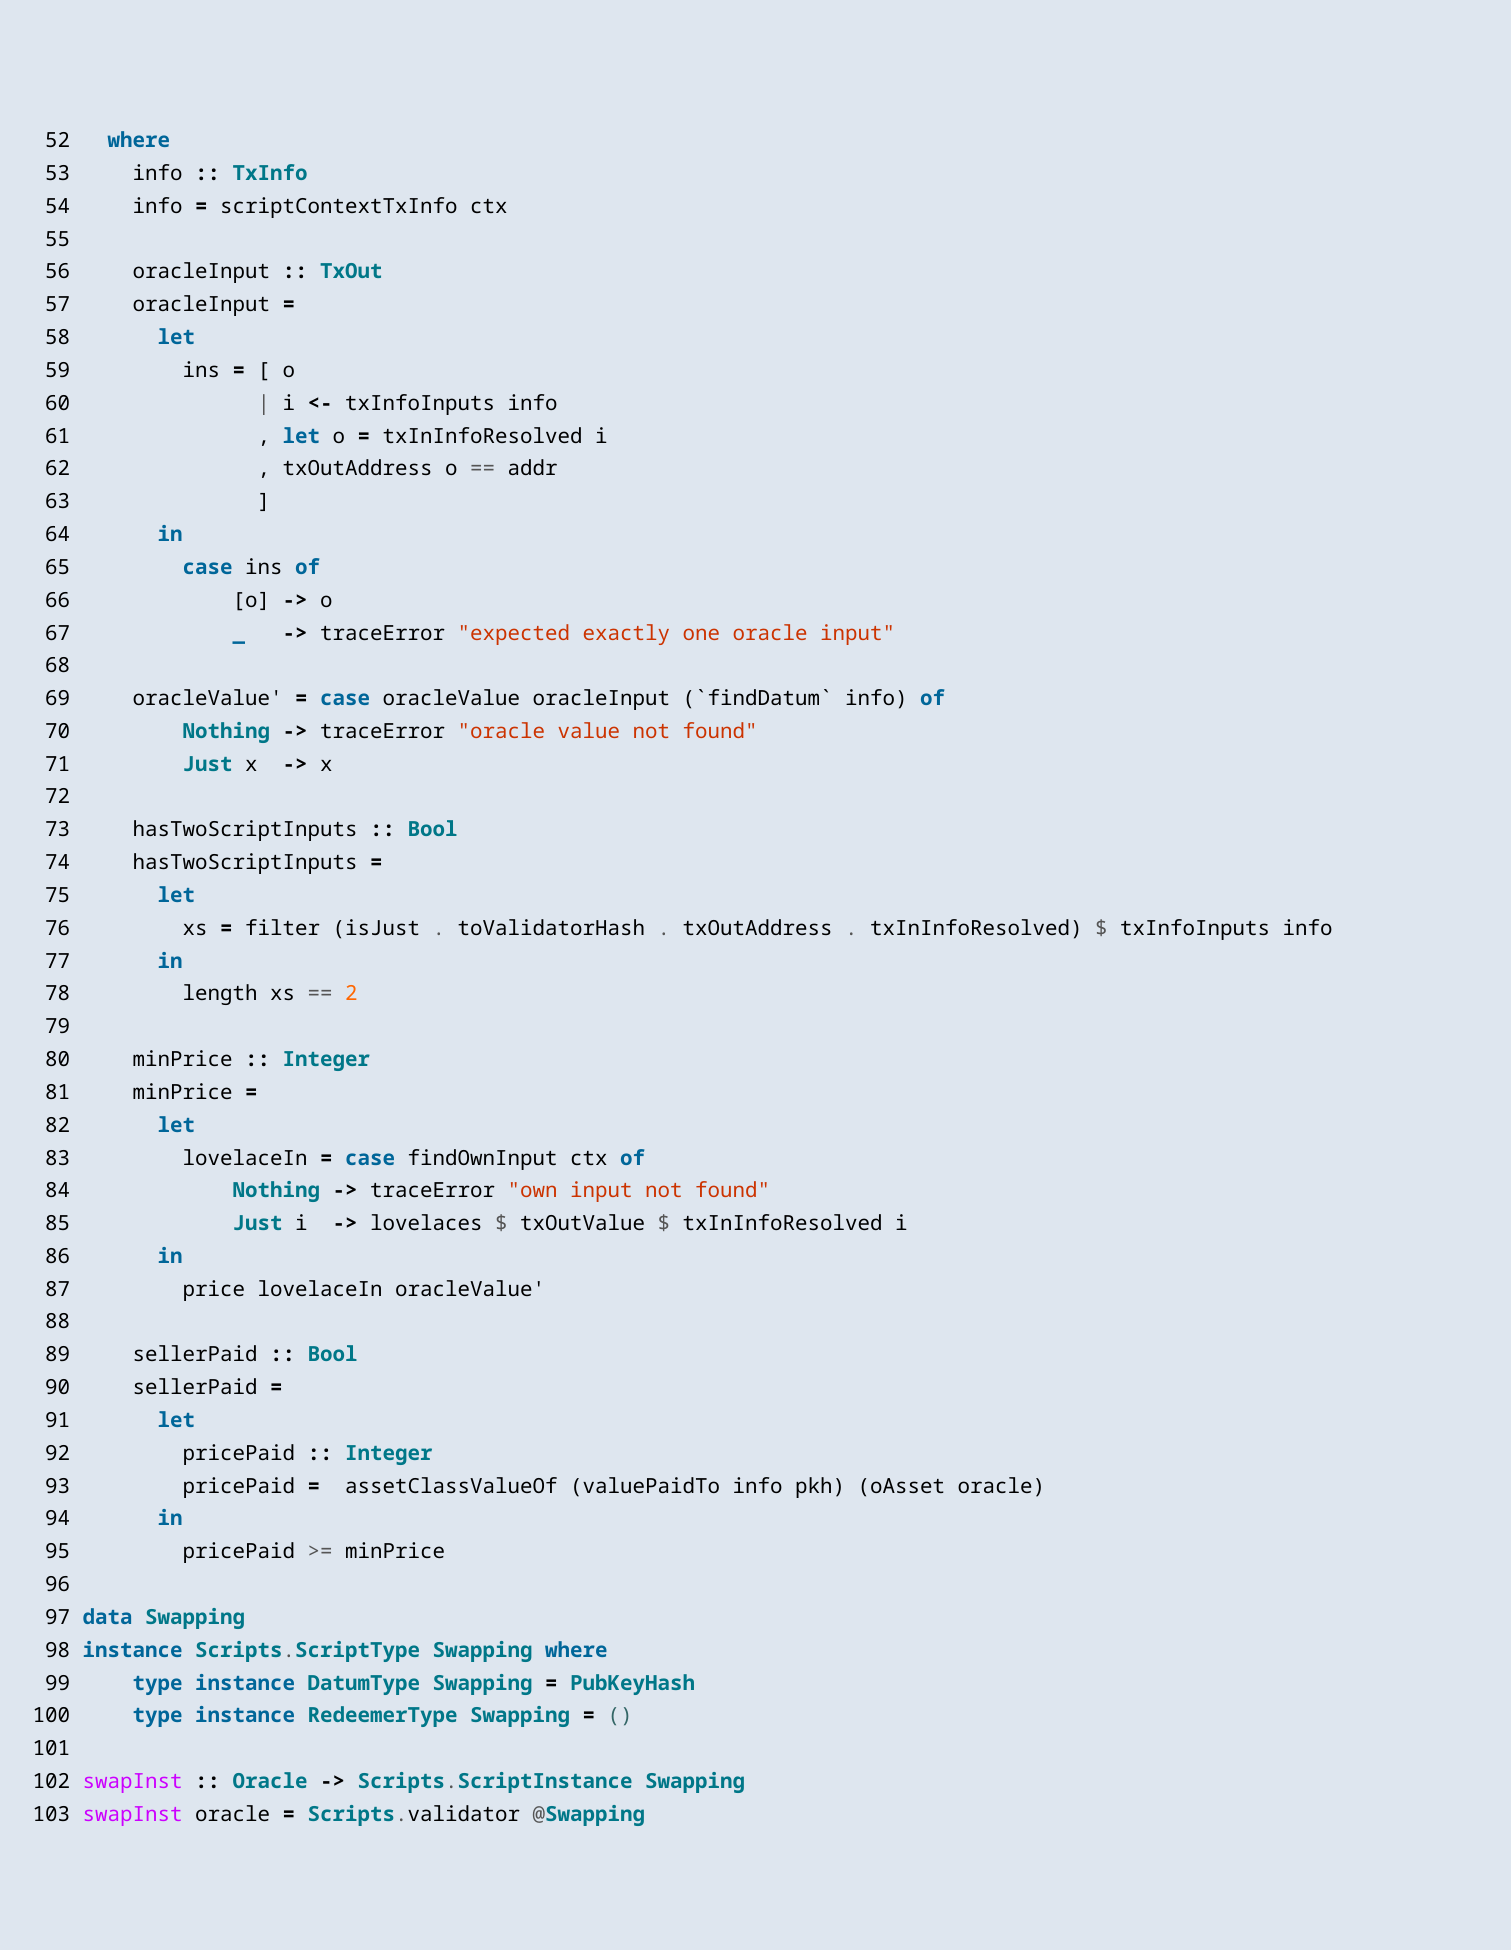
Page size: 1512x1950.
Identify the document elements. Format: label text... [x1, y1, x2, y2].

table_header 52 53 54 55 56 57 58 59 60 61 62 63 64 65 66 67 68 69 70 71 72 73 74 75 76 77 78 79 80 81 82 83 84 85 86 87 88 89 90 91 92 93 94 95 96 97 98 99 100 101 102 103 [30, 118, 79, 1830]
table_header {-# LANGUAGE DeriveAnyClass #-} {-# LANGUAGE DeriveGeneric #-} {-# LANGUAGE FlexibleContexts #-} {-# LANGUAGE MultiParamTypeClasses #-} {-# LANGUAGE NoImplicitPrelude #-} {-# LANGUAGE OverloadedStrings #-} {-# LANGUAGE ScopedTypeVariables #-} {-# LANGUAGE TemplateHaskell #-} {-# LANGUAGE TypeApplications #-} {-# LANGUAGE TypeFamilies #-} {-# LANGUAGE TypeOperators #-} module Week06.Oracle.Swap ( SwapSchema , swap ) where import Control.Monad hiding (fmap) import Data.List (find) import qualified Data.Map as Map import Data.Maybe (mapMaybe) import Data.Monoid (Last (..)) import Data.Text (Text) import Plutus.Contract as Contract hiding (when) import qualified PlutusTx import PlutusTx.Prelude hiding (Semigroup(..), (<$>), unless, mapMaybe, find) import Ledger hiding (singleton) import Ledger.Constraints as Constraints import qualified Ledger.Typed.Scripts as Scripts import Ledger.Ada as Ada hiding (divide) import Ledger.Value as Value import Prelude (Semigroup (..), (<$>)) import Week06.Oracle.Core import Week06.Oracle.Funds {-# INLINABLE price #-} price :: Integer -> Integer -> Integer price lovelace exchangeRate = (lovelace * exchangeRate) `divide` 1000000 {-# INLINABLE lovelaces #-} lovelaces :: Value -> Integer lovelaces = Ada.getLovelace . Ada.fromValue {-# INLINABLE mkSwapValidator #-} mkSwapValidator :: Oracle -> Address -> PubKeyHash -> () -> ScriptContext -> Bool mkSwapValidator oracle addr pkh () ctx = txSignedBy info pkh || (traceIfFalse "expected exactly two script inputs" hasTwoScriptInputs && traceIfFalse "price not paid" sellerPaid) where info :: TxInfo info = scriptContextTxInfo ctx oracleInput :: TxOut oracleInput = let ins = [ o | i <- txInfoInputs info , let o = txInInfoResolved i , txOutAddress o == addr ] in case ins of [o] -> o _ -> traceError "expected exactly one oracle input" oracleValue' = case oracleValue oracleInput (`findDatum` info) of Nothing -> traceError "oracle value not found" Just x -> x hasTwoScriptInputs :: Bool hasTwoScriptInputs = let xs = filter (isJust . toValidatorHash . txOutAddress . txInInfoResolved) $ txInfoInputs info in length xs == 2 minPrice :: Integer minPrice = let lovelaceIn = case findOwnInput ctx of Nothing -> traceError "own input not found" Just i -> lovelaces $ txOutValue $ txInInfoResolved i in price lovelaceIn oracleValue' sellerPaid :: Bool sellerPaid = let pricePaid :: Integer pricePaid = assetClassValueOf (valuePaidTo info pkh) (oAsset oracle) in pricePaid >= minPrice data Swapping instance Scripts.ScriptType Swapping where type instance DatumType Swapping = PubKeyHash type instance RedeemerType Swapping = () swapInst :: Oracle -> Scripts.ScriptInstance Swapping swapInst oracle = Scripts.validator @Swapping ($$(PlutusTx.compile [|| mkSwapValidator ||]) `PlutusTx.applyCode` PlutusTx.liftCode oracle `PlutusTx.applyCode` PlutusTx.liftCode (oracleAddress oracle)) $$(PlutusTx.compile [|| wrap ||]) where wrap = Scripts.wrapValidator @PubKeyHash @() swapValidator :: Oracle -> Validator swapValidator = Scripts.validatorScript . swapInst swapAddress :: Oracle -> Ledger.Address swapAddress = scriptAddress . swapValidator offerSwap :: forall w s. HasBlockchainActions s => Oracle -> Integer -> Contract w s Text () offerSwap oracle amt = do pkh <- pubKeyHash <$> Contract.ownPubKey let tx = Constraints.mustPayToTheScript pkh $ Ada.lovelaceValueOf amt ledgerTx <- submitTxConstraints (swapInst oracle) tx awaitTxConfirmed $ txId ledgerTx logInfo @String $ "offered " ++ show amt ++ " lovelace for swap" findSwaps :: HasBlockchainActions s => Oracle -> (PubKeyHash -> Bool) -> Contract w s Text [(TxOutRef, TxOutTx, PubKeyHash)] findSwaps oracle p = do utxos <- utxoAt $ swapAddress oracle return $ mapMaybe g $ Map.toList utxos where f :: TxOutTx -> Maybe PubKeyHash f o = do dh <- txOutDatumHash $ txOutTxOut o (Datum d) <- Map.lookup dh $ txData $ txOutTxTx o PlutusTx.fromData d g :: (TxOutRef, TxOutTx) -> Maybe (TxOutRef, TxOutTx, PubKeyHash) g (oref, o) = do pkh <- f o guard $ p pkh return (oref, o, pkh) retrieveSwaps :: HasBlockchainActions s => Oracle -> Contract w s Text () retrieveSwaps oracle = do pkh <- pubKeyHash <$> ownPubKey xs <- findSwaps oracle (== pkh) case xs of [] -> logInfo @String "no swaps found" _ -> do let lookups = Constraints.unspentOutputs (Map.fromList [(oref, o) | (oref, o, _) <- xs]) <> Constraints.otherScript (swapValidator oracle) tx = mconcat [Constraints.mustSpendScriptOutput oref $ Redeemer $ PlutusTx.toData () | (oref, _, _) <- xs] ledgerTx <- submitTxConstraintsWith @Swapping lookups tx awaitTxConfirmed $ txId ledgerTx logInfo @String $ "retrieved " ++ show (length xs) ++ " swap(s)" useSwap :: forall w s. HasBlockchainActions s => Oracle -> Contract w s Text () useSwap oracle = do funds <- ownFunds let amt = assetClassValueOf funds $ oAsset oracle logInfo @String $ "available assets: " ++ show amt m <- findOracle oracle case m of Nothing -> logInfo @String "oracle not found" Just (oref, o, x) -> do logInfo @String $ "found oracle, exchange rate " ++ show x pkh <- pubKeyHash <$> Contract.ownPubKey swaps <- findSwaps oracle (/= pkh) case find (f amt x) swaps of Nothing -> logInfo @String "no suitable swap found" Just (oref', o', pkh') -> do let v = txOutValue (txOutTxOut o) <> lovelaceValueOf (oFee oracle) p = assetClassValue (oAsset oracle) $ price (lovelaces $ txOutValue $ txOutTxOut o') x lookups = Constraints.otherScript (swapValidator oracle) <> Constraints.otherScript (oracleValidator oracle) <> Constraints.unspentOutputs (Map.fromList [(oref, o), (oref', o')]) tx = Constraints.mustSpendScriptOutput oref (Redeemer $ PlutusTx.toData Use) <> Constraints.mustSpendScriptOutput oref' (Redeemer $ PlutusTx.toData ()) <> Constraints.mustPayToOtherScript (validatorHash $ oracleValidator oracle) (Datum $ PlutusTx.toData x) v <> Constraints.mustPayToPubKey pkh' p ledgerTx <- submitTxConstraintsWith @Swapping lookups tx awaitTxConfirmed $ txId ledgerTx logInfo @String $ "made swap with price " ++ show (Value.flattenValue p) where getPrice :: Integer -> TxOutTx -> Integer getPrice x o = price (lovelaces $ txOutValue $ txOutTxOut o) x f :: Integer -> Integer -> (TxOutRef, TxOutTx, PubKeyHash) -> Bool f amt x (_, o, _) = getPrice x o <= amt type SwapSchema = BlockchainActions .\/ Endpoint "offer" Integer .\/ Endpoint "retrieve" () .\/ Endpoint "use" () .\/ Endpoint "funds" () swap :: Oracle -> Contract (Last Value) SwapSchema Text () swap oracle = (offer `select` retrieve `select` use `select` funds) >> swap oracle where offer :: Contract (Last Value) SwapSchema Text () offer = h $ do amt <- endpoint @"offer" offerSwap oracle amt retrieve :: Contract (Last Value) SwapSchema Text () retrieve = h $ do endpoint @"retrieve" retrieveSwaps oracle use :: Contract (Last Value) SwapSchema Text () use = h $ do endpoint @"use" useSwap oracle funds :: Contract (Last Value) SwapSchema Text () funds = h $ do endpoint @"funds" v <- ownFunds tell $ Last $ Just v h :: Contract (Last Value) SwapSchema Text () -> Contract (Last Value) SwapSchema Text () h = handleError logError [80, 118, 1511, 1830]
